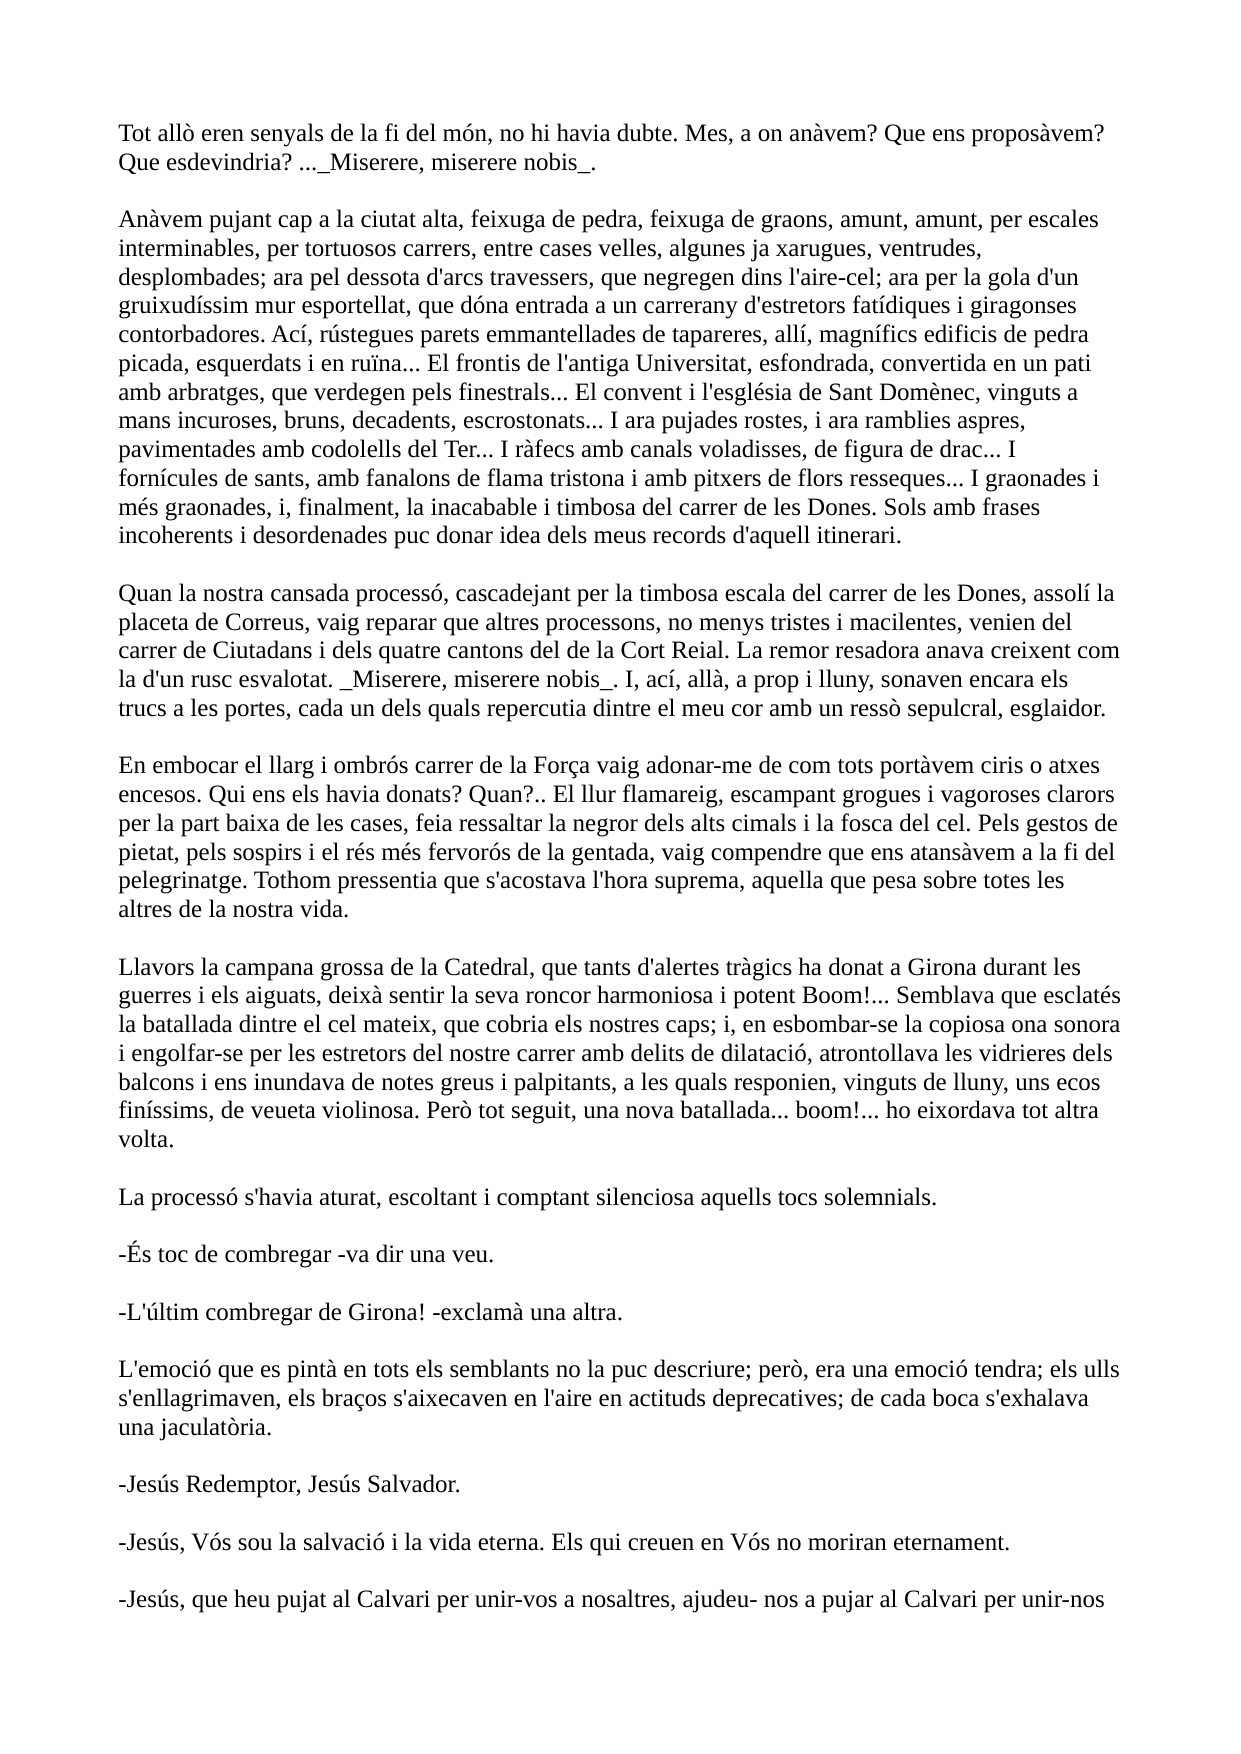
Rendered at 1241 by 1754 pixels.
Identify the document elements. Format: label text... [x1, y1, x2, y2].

text -És toc de combregar -va dir una veu. [118, 1239, 1122, 1268]
text Anàvem pujant cap a la ciutat alta, feixuga de pedra, feixuga de graons, amunt, amunt, per escales interminables, per tortuosos carrers, entre cases velles, algunes ja xarugues, ventrudes, desplombades; ara pel dessota d'arcs travessers, que negregen dins l'aire-cel; ara per la gola d'un gruixudíssim mur esportellat, que dóna entrada a un carrerany d'estretors fatídiques i giragonses contorbadores. Ací, rústegues parets emmantellades de tapareres, allí, magnífics edificis de pedra picada, esquerdats i en ruïna... El frontis de l'antiga Universitat, esfondrada, convertida en un pati amb arbratges, que verdegen pels finestrals... El convent i l'església de Sant Domènec, vinguts a mans incuroses, bruns, decadents, escrostonats... I ara pujades rostes, i ara ramblies aspres, pavimentades amb codolells del Ter... I ràfecs amb canals voladisses, de figura de drac... I fornícules de sants, amb fanalons de flama tristona i amb pitxers de flors resseques... I graonades i més graonades, i, finalment, la inacabable i timbosa del carrer de les Dones. Sols amb frases incoherents i desordenades puc donar idea dels meus records d'aquell itinerari. [118, 204, 1122, 549]
text L'emoció que es pintà en tots els semblants no la puc descriure; però, era una emoció tendra; els ulls s'enllagrimaven, els braços s'aixecaven en l'aire en actituds deprecatives; de cada boca s'exhalava una jaculatòria. [118, 1354, 1122, 1441]
text -Jesús, Vós sou la salvació i la vida eterna. Els qui creuen en Vós no moriran eternament. [118, 1527, 1122, 1556]
text -L'últim combregar de Girona! -exclamà una altra. [118, 1297, 1122, 1326]
text Llavors la campana grossa de la Catedral, que tants d'alertes tràgics ha donat a Girona durant les guerres i els aiguats, deixà sentir la seva roncor harmoniosa i potent Boom!... Semblava que esclatés la batallada dintre el cel mateix, que cobria els nostres caps; i, en esbombar-se la copiosa ona sonora i engolfar-se per les estretors del nostre carrer amb delits de dilatació, atrontollava les vidrieres dels balcons i ens inundava de notes greus i palpitants, a les quals responien, vinguts de lluny, uns ecos finíssims, de veueta violinosa. Però tot seguit, una nova batallada... boom!... ho eixordava tot altra volta. [118, 952, 1122, 1153]
text En embocar el llarg i ombrós carrer de la Força vaig adonar-me de com tots portàvem ciris o atxes encesos. Qui ens els havia donats? Quan?.. El llur flamareig, escampant grogues i vagoroses clarors per la part baixa de les cases, feia ressaltar la negror dels alts cimals i la fosca del cel. Pels gestos de pietat, pels sospirs i el rés més fervorós de la gentada, vaig compendre que ens atansàvem a la fi del pelegrinatge. Tothom pressentia que s'acostava l'hora suprema, aquella que pesa sobre totes les altres de la nostra vida. [118, 751, 1122, 923]
text La processó s'havia aturat, escoltant i comptant silenciosa aquells tocs solemnials. [118, 1182, 1122, 1211]
text Tot allò eren senyals de la fi del món, no hi havia dubte. Mes, a on anàvem? Que ens proposàvem? Que esdevindria? ..._Miserere, miserere nobis_. [118, 118, 1122, 176]
text Quan la nostra cansada processó, cascadejant per la timbosa escala del carrer de les Dones, assolí la placeta de Correus, vaig reparar que altres processons, no menys tristes i macilentes, venien del carrer de Ciutadans i dels quatre cantons del de la Cort Reial. La remor resadora anava creixent com la d'un rusc esvalotat. _Miserere, miserere nobis_. I, ací, allà, a prop i lluny, sonaven encara els trucs a les portes, cada un dels quals repercutia dintre el meu cor amb un ressò sepulcral, esglaidor. [118, 578, 1122, 722]
text -Jesús Redemptor, Jesús Salvador. [118, 1469, 1122, 1498]
text -Jesús, que heu pujat al Calvari per unir-vos a nosaltres, ajudeu- nos a pujar al Calvari per unir-nos [118, 1584, 1122, 1613]
